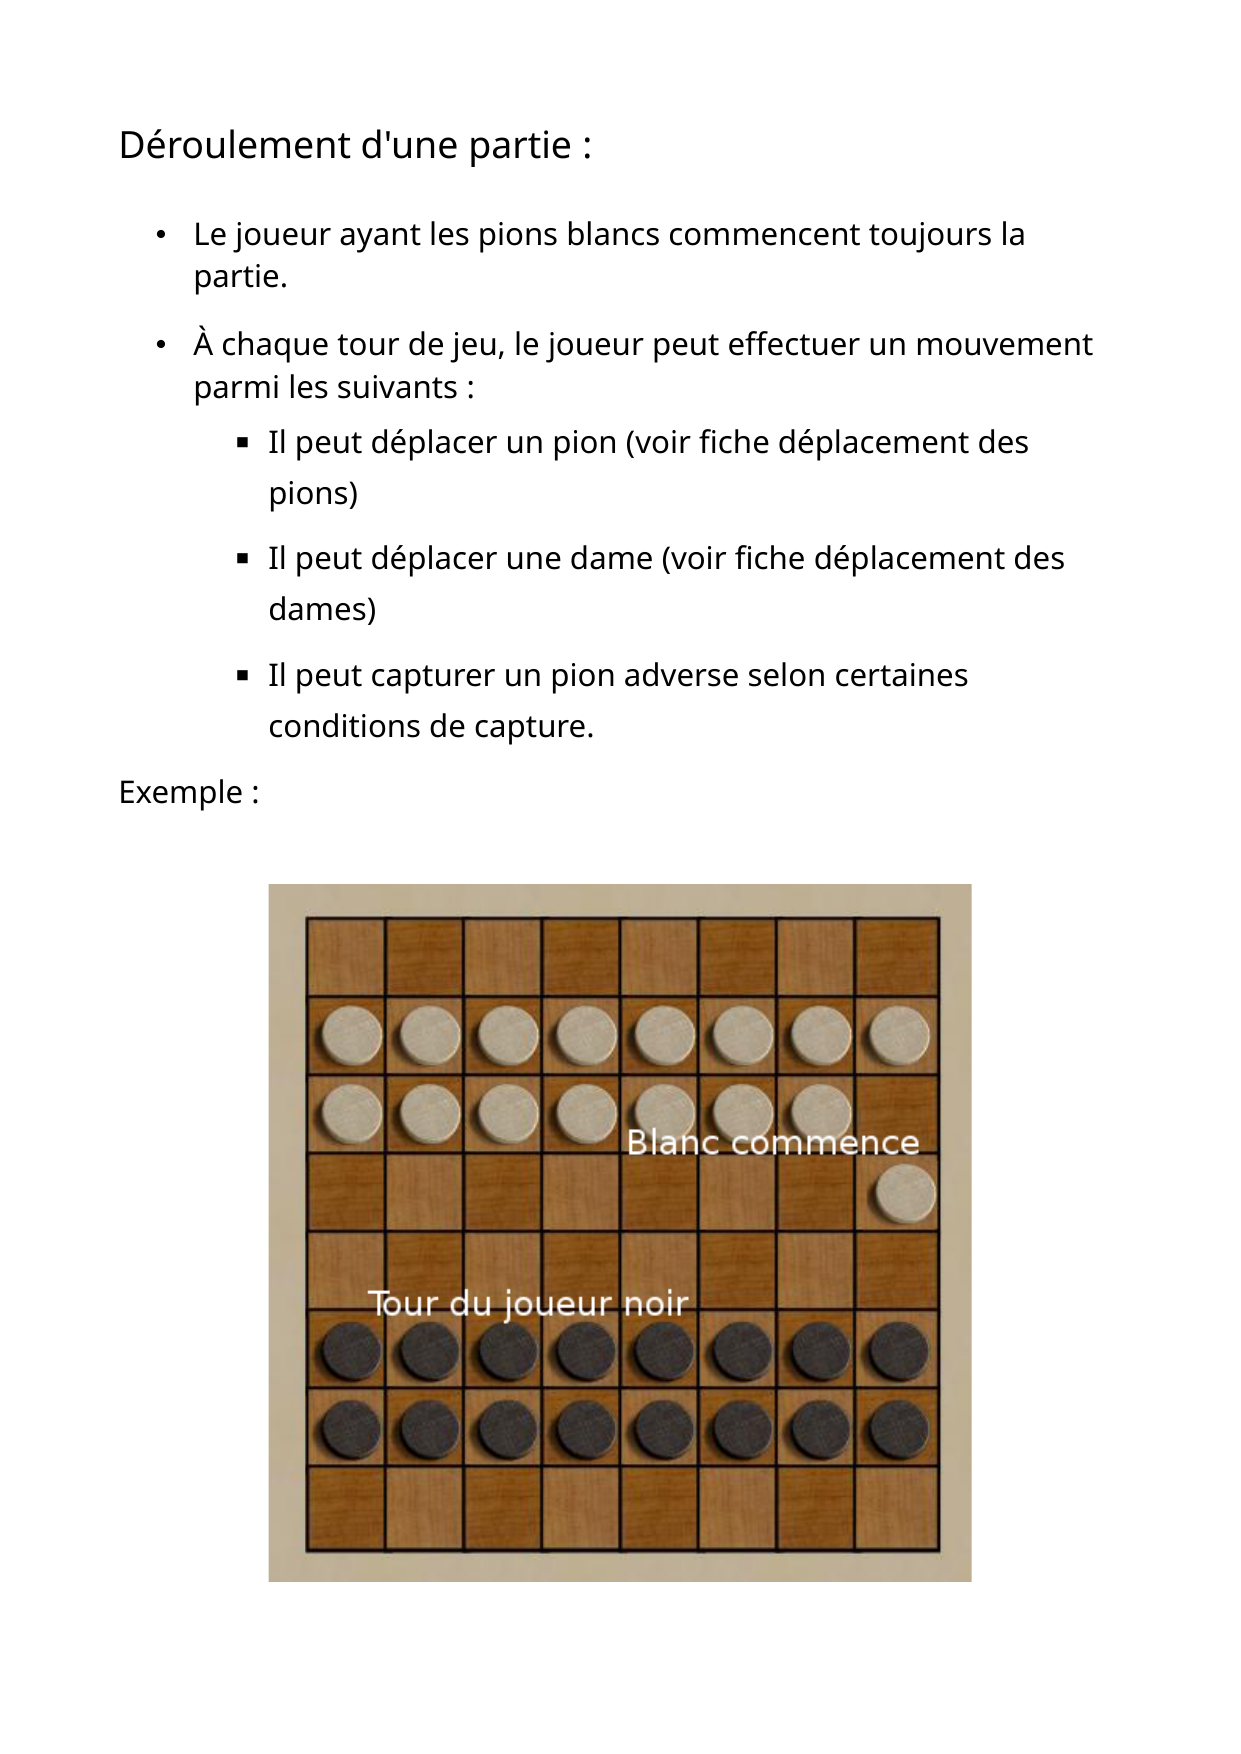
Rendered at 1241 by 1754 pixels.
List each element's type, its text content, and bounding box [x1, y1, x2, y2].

subtitle À chaque tour de jeu, le joueur peut effectuer un mouvement parmi les suivants : [156, 322, 1122, 407]
text Déroulement d'une partie : [118, 118, 1122, 169]
text Exemple : [118, 770, 1122, 812]
picture [268, 884, 972, 1582]
list Il peut capturer un pion adverse selon certaines conditions de capture. [231, 653, 1122, 747]
list Il peut déplacer un pion (voir fiche déplacement des pions) [231, 420, 1122, 513]
list Le joueur ayant les pions blancs commencent toujours la partie. [156, 212, 1122, 297]
list Il peut déplacer une dame (voir fiche déplacement des dames) [231, 536, 1122, 630]
